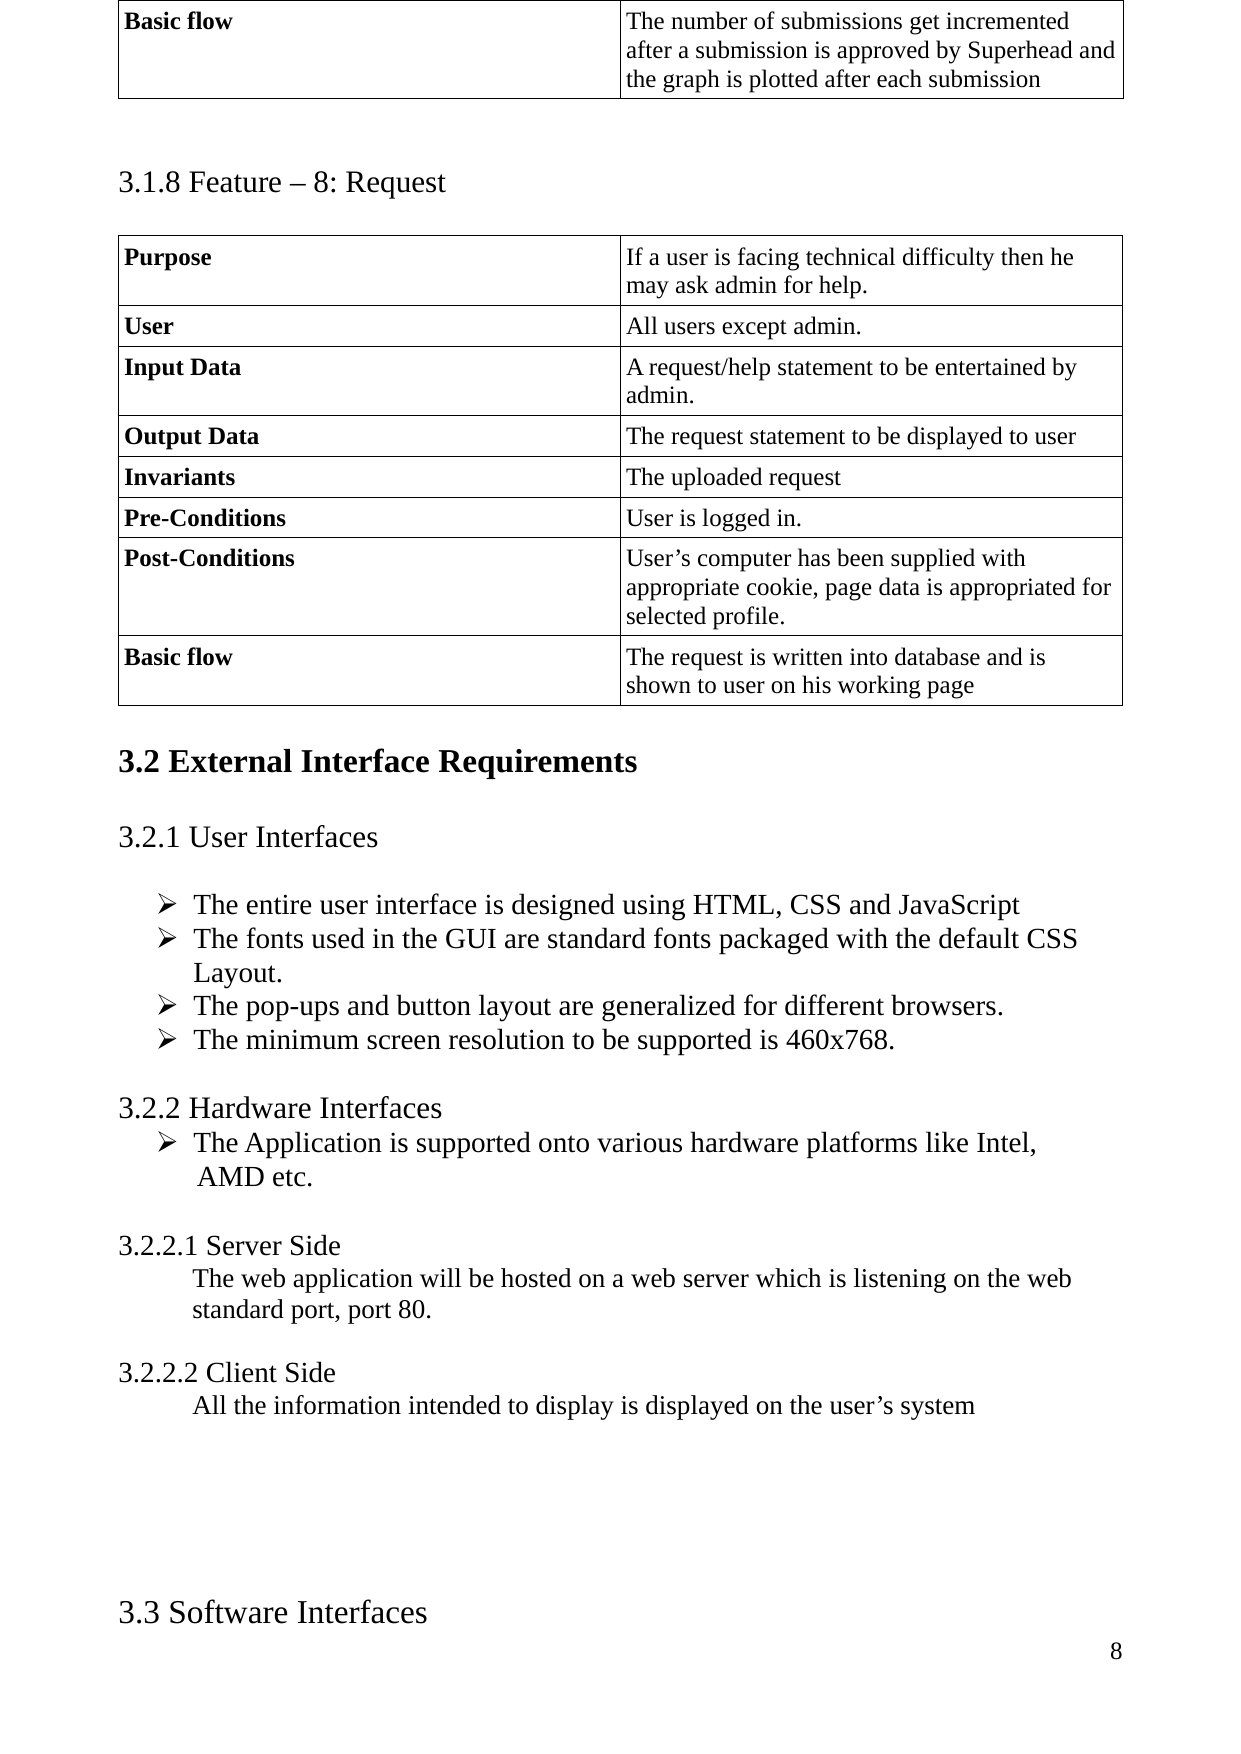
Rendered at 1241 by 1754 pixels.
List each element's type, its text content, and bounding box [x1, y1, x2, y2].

table_header Purpose [119, 236, 620, 305]
table_cell The request is written into database and is shown to user on his working page [621, 636, 1122, 705]
table_cell The uploaded request [621, 457, 1122, 496]
text 3.3 Software Interfaces [118, 1592, 1122, 1631]
table_cell Basic flow [119, 1, 620, 98]
table_cell Pre-Conditions [119, 498, 620, 537]
table_cell User [119, 306, 620, 346]
table_header If a user is facing technical difficulty then he may ask admin for help. [621, 236, 1122, 305]
table_cell Post-Conditions [119, 538, 620, 635]
table_cell User’s computer has been supplied with appropriate cookie, page data is appropriated for selected profile. [621, 538, 1122, 635]
list The minimum screen resolution to be supported is 460x768. [156, 1022, 1122, 1056]
text 3.2.2 Hardware Interfaces [118, 1089, 1122, 1125]
table_cell The request statement to be displayed to user [621, 416, 1122, 456]
table_cell All users except admin. [621, 306, 1122, 346]
list The pop-ups and button layout are generalized for different browsers. [156, 988, 1122, 1022]
text 3.2 External Interface Requirements [118, 741, 1122, 780]
text 3.2.2.2 Client Side [118, 1355, 1122, 1389]
list The fonts used in the GUI are standard fonts packaged with the default CSS Layout. [156, 921, 1122, 988]
table_cell User is logged in. [621, 498, 1122, 537]
table_cell The number of submissions get incremented after a submission is approved by Superhead and the graph is plotted after each submission [621, 1, 1123, 98]
table_cell Basic flow [119, 636, 620, 705]
table_cell A request/help statement to be entertained by admin. [621, 347, 1122, 415]
text All the information intended to display is displayed on the user’s system [118, 1389, 1122, 1420]
list The Application is supported onto various hardware platforms like Intel, [156, 1125, 1122, 1159]
text 3.2.2.1 Server Side [118, 1228, 1122, 1262]
text The web application will be hosted on a web server which is listening on the web standard port, port 80. [192, 1262, 1122, 1324]
text 3.2.1 User Interfaces [118, 818, 1122, 854]
text 3.1.8 Feature – 8: Request [118, 163, 1122, 199]
table_cell Output Data [119, 416, 620, 456]
text AMD etc. [118, 1159, 1122, 1192]
table_cell Invariants [119, 457, 620, 496]
list The entire user interface is designed using HTML, CSS and JavaScript [156, 887, 1122, 921]
table_cell Input Data [119, 347, 620, 415]
